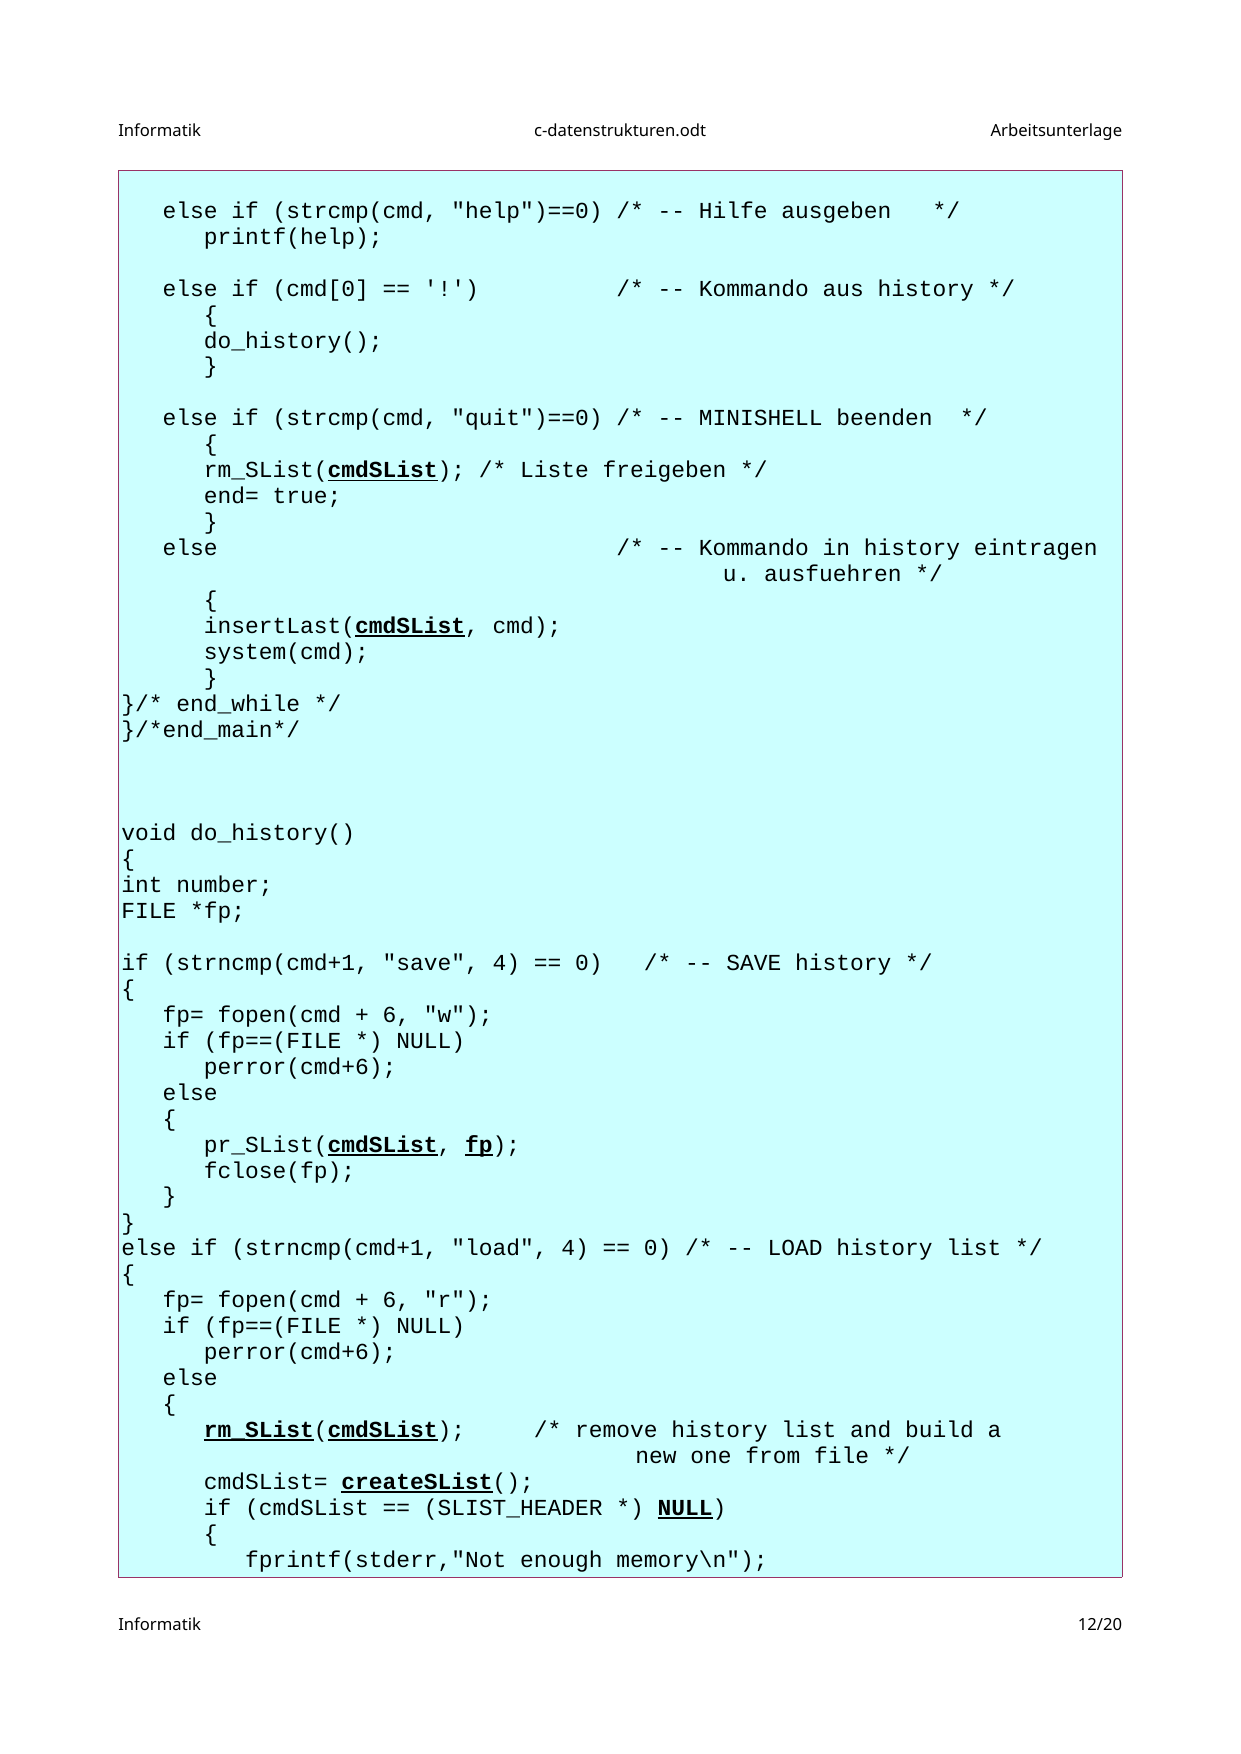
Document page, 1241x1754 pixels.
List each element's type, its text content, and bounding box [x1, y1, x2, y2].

text else [119, 1363, 1122, 1389]
text new one from file */ [119, 1441, 1122, 1467]
text } [119, 352, 1122, 378]
text rm_SList(cmdSList); /* remove history list and build a [119, 1415, 1122, 1441]
text else if (strncmp(cmd+1, "load", 4) == 0) /* -- LOAD history list */ [119, 1234, 1122, 1260]
text { [119, 1104, 1122, 1130]
text { [119, 585, 1122, 611]
text { [119, 1519, 1122, 1545]
text } [119, 1182, 1122, 1208]
text } [119, 663, 1122, 689]
text do_history(); [119, 326, 1122, 352]
text { [119, 974, 1122, 1000]
text rm_SList(cmdSList); /* Liste freigeben */ [119, 456, 1122, 482]
text else [119, 1078, 1122, 1104]
text else if (strcmp(cmd, "quit")==0) /* -- MINISHELL beenden */ [119, 404, 1122, 430]
text if (fp==(FILE *) NULL) [119, 1312, 1122, 1337]
text { [119, 300, 1122, 326]
text FILE *fp; [119, 897, 1122, 922]
text } [119, 1208, 1122, 1234]
text else /* -- Kommando in history eintragen [119, 533, 1122, 559]
text void do_history() [119, 819, 1122, 845]
text insertLast(cmdSList, cmd); [119, 611, 1122, 637]
text perror(cmd+6); [119, 1052, 1122, 1078]
text { [119, 430, 1122, 456]
text }/*end_main*/ [119, 715, 1122, 741]
text else if (strcmp(cmd, "help")==0) /* -- Hilfe ausgeben */ [119, 196, 1122, 222]
text } [119, 507, 1122, 533]
text { [119, 1260, 1122, 1286]
text if (cmdSList == (SLIST_HEADER *) NULL) [119, 1493, 1122, 1519]
text fp= fopen(cmd + 6, "r"); [119, 1286, 1122, 1312]
text }/* end_while */ [119, 689, 1122, 715]
text fp= fopen(cmd + 6, "w"); [119, 1000, 1122, 1026]
text pr_SList(cmdSList, fp); [119, 1130, 1122, 1156]
text if (fp==(FILE *) NULL) [119, 1026, 1122, 1052]
text else if (cmd[0] == '!') /* -- Kommando aus history */ [119, 274, 1122, 300]
text { [119, 1389, 1122, 1415]
text end= true; [119, 482, 1122, 507]
text int number; [119, 871, 1122, 897]
text fclose(fp); [119, 1156, 1122, 1182]
text cmdSList= createSList(); [119, 1467, 1122, 1493]
text if (strncmp(cmd+1, "save", 4) == 0) /* -- SAVE history */ [119, 948, 1122, 974]
text system(cmd); [119, 637, 1122, 663]
text fprintf(stderr,"Not enough memory\n"); [119, 1545, 1122, 1577]
text { [119, 845, 1122, 871]
text u. ausfuehren */ [119, 559, 1122, 585]
text perror(cmd+6); [119, 1337, 1122, 1363]
text printf(help); [119, 222, 1122, 248]
